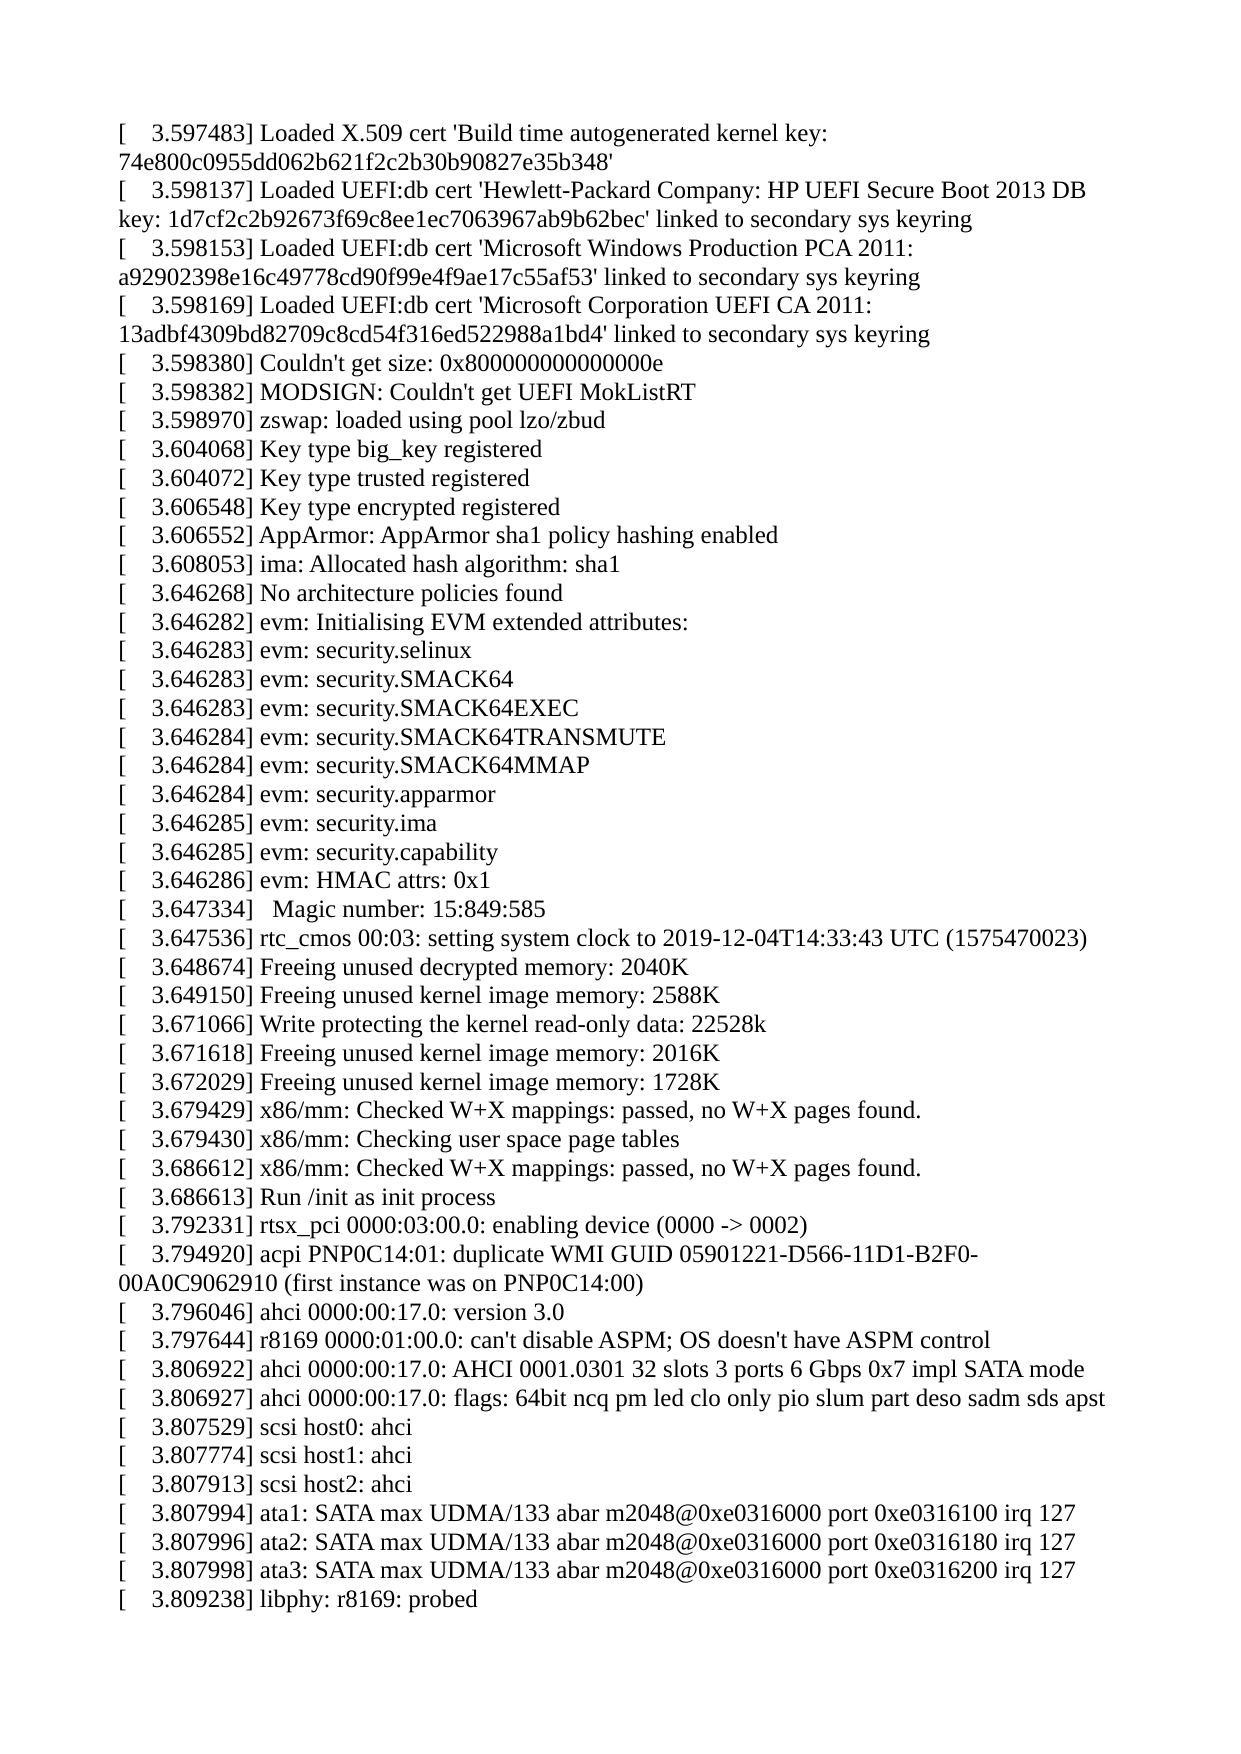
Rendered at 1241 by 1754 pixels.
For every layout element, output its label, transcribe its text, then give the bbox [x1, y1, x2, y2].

text [ 3.647334] Magic number: 15:849:585 [118, 894, 1122, 923]
text [ 3.797644] r8169 0000:01:00.0: can't disable ASPM; OS doesn't have ASPM control [118, 1326, 1122, 1354]
text [ 3.604068] Key type big_key registered [118, 434, 1122, 463]
text [ 3.598153] Loaded UEFI:db cert 'Microsoft Windows Production PCA 2011: a92902398e16c49778cd90f99e4f9ae17c55af53' linked to secondary sys keyring [118, 233, 1122, 291]
text [ 3.672029] Freeing unused kernel image memory: 1728K [118, 1067, 1122, 1096]
text [ 3.646283] evm: security.selinux [118, 636, 1122, 664]
text [ 3.807996] ata2: SATA max UDMA/133 abar m2048@0xe0316000 port 0xe0316180 irq 127 [118, 1527, 1122, 1556]
text [ 3.807529] scsi host0: ahci [118, 1412, 1122, 1441]
text [ 3.646285] evm: security.ima [118, 808, 1122, 837]
text [ 3.598169] Loaded UEFI:db cert 'Microsoft Corporation UEFI CA 2011: 13adbf4309bd82709c8cd54f316ed522988a1bd4' linked to secondary sys keyring [118, 291, 1122, 348]
text [ 3.648674] Freeing unused decrypted memory: 2040K [118, 952, 1122, 981]
text [ 3.646283] evm: security.SMACK64 [118, 664, 1122, 693]
text [ 3.794920] acpi PNP0C14:01: duplicate WMI GUID 05901221-D566-11D1-B2F0-00A0C9062910 (first instance was on PNP0C14:00) [118, 1239, 1122, 1297]
text [ 3.806927] ahci 0000:00:17.0: flags: 64bit ncq pm led clo only pio slum part deso sadm sds apst [118, 1383, 1122, 1412]
text [ 3.686612] x86/mm: Checked W+X mappings: passed, no W+X pages found. [118, 1153, 1122, 1182]
text [ 3.646268] No architecture policies found [118, 578, 1122, 607]
text [ 3.598970] zswap: loaded using pool lzo/zbud [118, 406, 1122, 434]
text [ 3.598137] Loaded UEFI:db cert 'Hewlett-Packard Company: HP UEFI Secure Boot 2013 DB key: 1d7cf2c2b92673f69c8ee1ec7063967ab9b62bec' linked to secondary sys keyring [118, 176, 1122, 233]
text [ 3.807994] ata1: SATA max UDMA/133 abar m2048@0xe0316000 port 0xe0316100 irq 127 [118, 1498, 1122, 1527]
text [ 3.608053] ima: Allocated hash algorithm: sha1 [118, 549, 1122, 578]
text [ 3.598380] Couldn't get size: 0x800000000000000e [118, 348, 1122, 377]
text [ 3.646285] evm: security.capability [118, 837, 1122, 866]
text [ 3.606548] Key type encrypted registered [118, 492, 1122, 521]
text [ 3.792331] rtsx_pci 0000:03:00.0: enabling device (0000 -> 0002) [118, 1211, 1122, 1239]
text [ 3.647536] rtc_cmos 00:03: setting system clock to 2019-12-04T14:33:43 UTC (1575470023) [118, 923, 1122, 952]
text [ 3.646284] evm: security.apparmor [118, 779, 1122, 808]
text [ 3.679429] x86/mm: Checked W+X mappings: passed, no W+X pages found. [118, 1096, 1122, 1124]
text [ 3.809238] libphy: r8169: probed [118, 1584, 1122, 1613]
text [ 3.646283] evm: security.SMACK64EXEC [118, 693, 1122, 722]
text [ 3.606552] AppArmor: AppArmor sha1 policy hashing enabled [118, 521, 1122, 549]
text [ 3.807913] scsi host2: ahci [118, 1469, 1122, 1498]
text [ 3.807998] ata3: SATA max UDMA/133 abar m2048@0xe0316000 port 0xe0316200 irq 127 [118, 1556, 1122, 1584]
text [ 3.686613] Run /init as init process [118, 1182, 1122, 1211]
text [ 3.604072] Key type trusted registered [118, 463, 1122, 492]
text [ 3.679430] x86/mm: Checking user space page tables [118, 1124, 1122, 1153]
text [ 3.671618] Freeing unused kernel image memory: 2016K [118, 1038, 1122, 1067]
text [ 3.598382] MODSIGN: Couldn't get UEFI MokListRT [118, 377, 1122, 406]
text [ 3.807774] scsi host1: ahci [118, 1441, 1122, 1469]
text [ 3.646284] evm: security.SMACK64TRANSMUTE [118, 722, 1122, 751]
text [ 3.806922] ahci 0000:00:17.0: AHCI 0001.0301 32 slots 3 ports 6 Gbps 0x7 impl SATA mode [118, 1354, 1122, 1383]
text [ 3.646286] evm: HMAC attrs: 0x1 [118, 866, 1122, 894]
text [ 3.646284] evm: security.SMACK64MMAP [118, 751, 1122, 779]
text [ 3.649150] Freeing unused kernel image memory: 2588K [118, 981, 1122, 1009]
text [ 3.796046] ahci 0000:00:17.0: version 3.0 [118, 1297, 1122, 1326]
text [ 3.671066] Write protecting the kernel read-only data: 22528k [118, 1009, 1122, 1038]
text [ 3.646282] evm: Initialising EVM extended attributes: [118, 607, 1122, 636]
text [ 3.597483] Loaded X.509 cert 'Build time autogenerated kernel key: 74e800c0955dd062b621f2c2b30b90827e35b348' [118, 118, 1122, 176]
